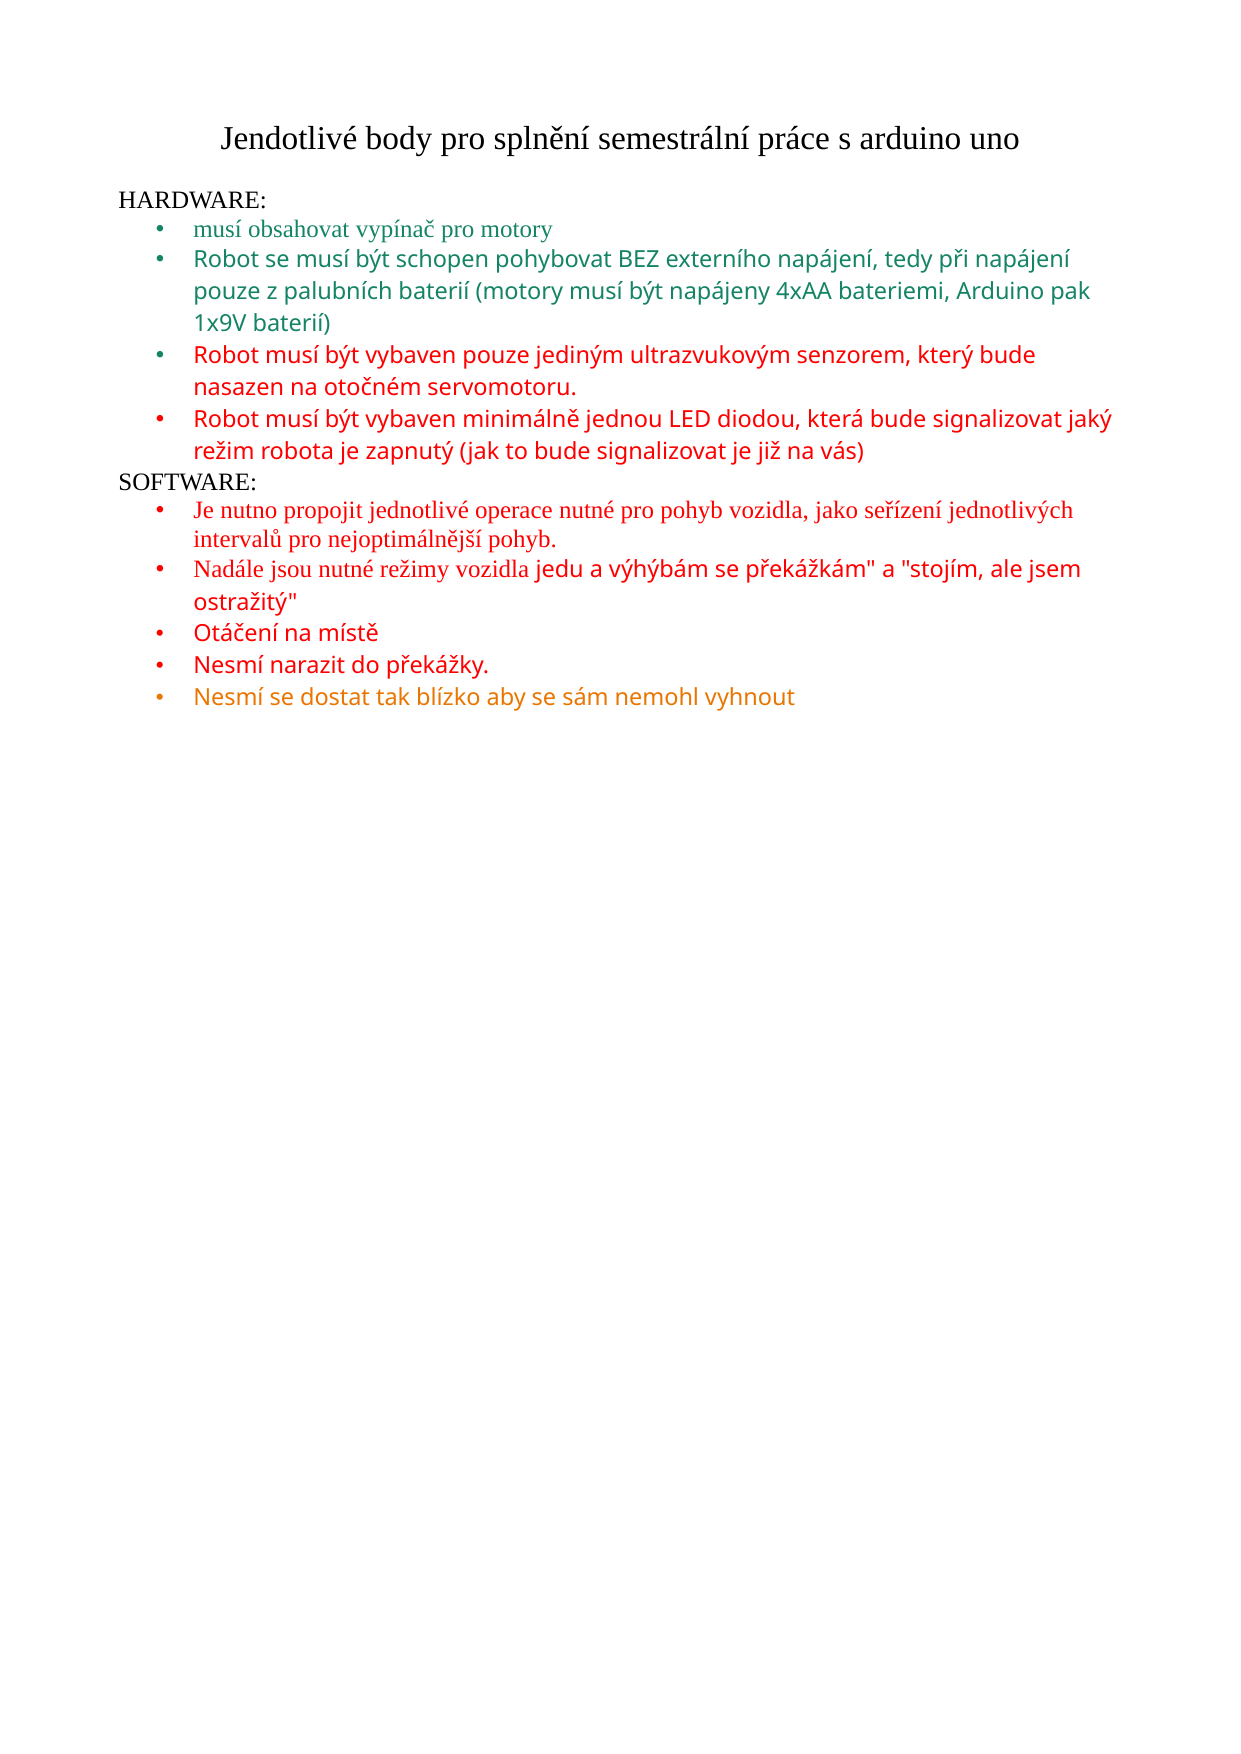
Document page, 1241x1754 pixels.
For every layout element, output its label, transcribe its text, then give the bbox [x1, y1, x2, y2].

text Jendotlivé body pro splnění semestrální práce s arduino uno [118, 118, 1122, 156]
list Nadále jsou nutné režimy vozidla jedu a výhýbám se překážkám" a "stojím, ale jsem ostražitý" [156, 553, 1122, 617]
list Robot se musí být schopen pohybovat BEZ externího napájení, tedy při napájení pouze z palubních baterií (motory musí být napájeny 4xAA bateriemi, Arduino pak 1x9V baterií) [156, 243, 1122, 339]
text SOFTWARE: [118, 467, 1122, 495]
list musí obsahovat vypínač pro motory [156, 214, 1122, 243]
text HARDWARE: [118, 185, 1122, 214]
list Otáčení na místě [156, 617, 1122, 649]
list Robot musí být vybaven pouze jediným ultrazvukovým senzorem, který bude nasazen na otočném servomotoru. [156, 339, 1122, 403]
list Je nutno propojit jednotlivé operace nutné pro pohyb vozidla, jako seřízení jednotlivých intervalů pro nejoptimálnější pohyb. [156, 495, 1122, 553]
list Nesmí se dostat tak blízko aby se sám nemohl vyhnout [156, 681, 1122, 713]
list Nesmí narazit do překážky. [156, 649, 1122, 681]
list Robot musí být vybaven minimálně jednou LED diodou, která bude signalizovat jaký režim robota je zapnutý (jak to bude signalizovat je již na vás) [156, 403, 1122, 467]
